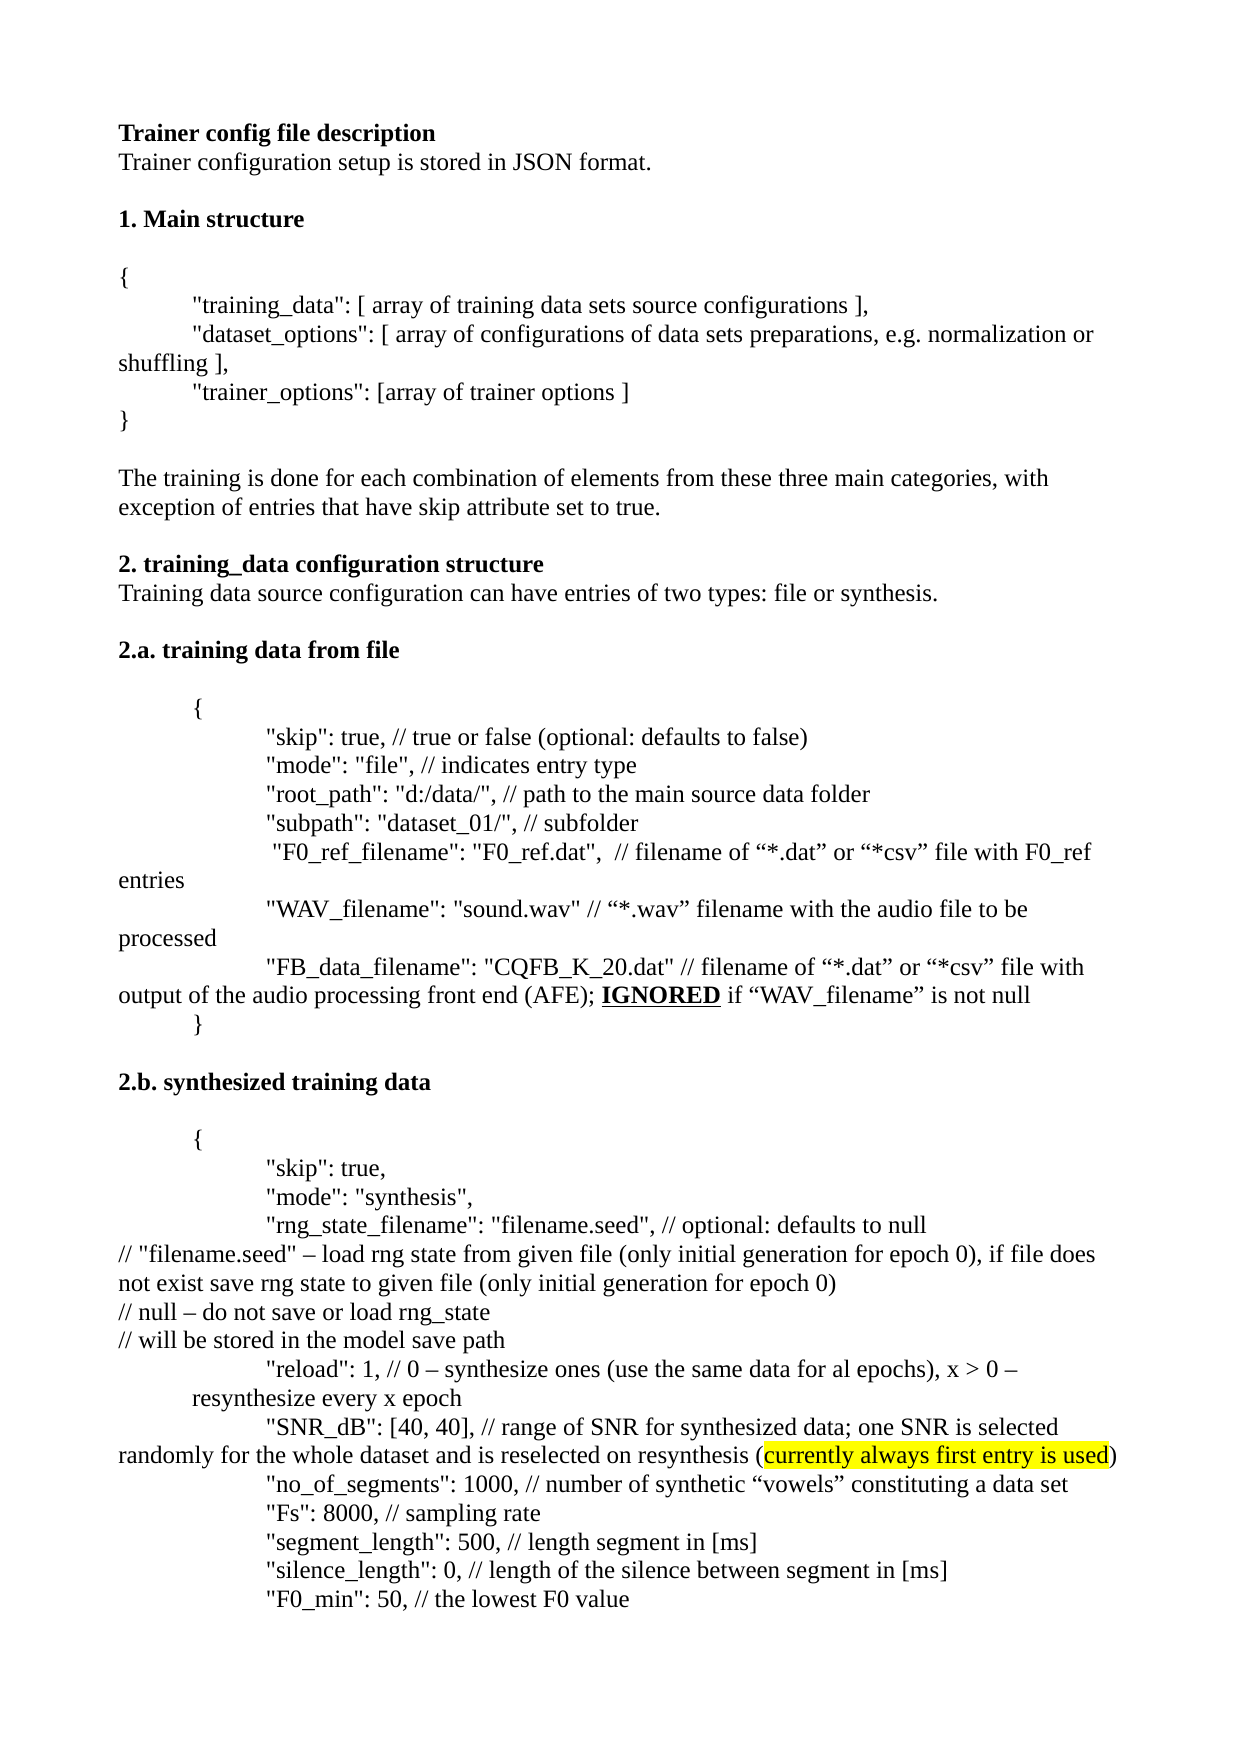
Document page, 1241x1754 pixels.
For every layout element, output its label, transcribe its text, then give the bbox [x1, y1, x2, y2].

text "mode": "synthesis", [118, 1182, 1122, 1211]
text Trainer configuration setup is stored in JSON format. [118, 147, 1122, 176]
text Trainer config file description [118, 118, 1122, 147]
text Training data source configuration can have entries of two types: file or synthesis. [118, 578, 1122, 607]
text "segment_length": 500, // length segment in [ms] [118, 1527, 1122, 1556]
text // null – do not save or load rng_state [118, 1297, 1122, 1326]
text "skip": true, [118, 1153, 1122, 1182]
text "mode": "file", // indicates entry type [118, 751, 1122, 779]
text "root_path": "d:/data/", // path to the main source data folder [118, 779, 1122, 808]
text "trainer_options": [array of trainer options ] [118, 377, 1122, 406]
text } [118, 1009, 1122, 1038]
text The training is done for each combination of elements from these three main categories, with exception of entries that have skip attribute set to true. [118, 463, 1122, 521]
text "skip": true, // true or false (optional: defaults to false) [118, 722, 1122, 751]
text "dataset_options": [ array of configurations of data sets preparations, e.g. normalization or shuffling ], [118, 319, 1122, 377]
text "Fs": 8000, // sampling rate [118, 1498, 1122, 1527]
text "training_data": [ array of training data sets source configurations ], [118, 291, 1122, 319]
text "no_of_segments": 1000, // number of synthetic “vowels” constituting a data set [118, 1469, 1122, 1498]
text "rng_state_filename": "filename.seed", // optional: defaults to null [118, 1211, 1122, 1239]
text "reload": 1, // 0 – synthesize ones (use the same data for al epochs), x > 0 – resynthesize every x epoch [192, 1354, 1122, 1412]
text "WAV_filename": "sound.wav" // “*.wav” filename with the audio file to be processed [118, 894, 1122, 952]
text 2.a. training data from file [118, 636, 1122, 664]
text "subpath": "dataset_01/", // subfolder [192, 808, 1122, 837]
text "silence_length": 0, // length of the silence between segment in [ms] [118, 1556, 1122, 1584]
text { [118, 1124, 1122, 1153]
text 2.b. synthesized training data [118, 1067, 1122, 1096]
text { [118, 693, 1122, 722]
text } [118, 406, 1122, 434]
text // will be stored in the model save path [118, 1326, 1122, 1354]
text { [118, 262, 1122, 291]
text "F0_min": 50, // the lowest F0 value [118, 1584, 1122, 1613]
text 2. training_data configuration structure [118, 549, 1122, 578]
text // "filename.seed" – load rng state from given file (only initial generation for epoch 0), if file does not exist save rng state to given file (only initial generation for epoch 0) [118, 1239, 1122, 1297]
text "FB_data_filename": "CQFB_K_20.dat" // filename of “*.dat” or “*csv” file with output of the audio processing front end (AFE); IGNORED if “WAV_filename” is not null [118, 952, 1122, 1009]
text 1. Main structure [118, 204, 1122, 233]
text "SNR_dB": [40, 40], // range of SNR for synthesized data; one SNR is selected randomly for the whole dataset and is reselected on resynthesis (currently always first entry is used) [118, 1412, 1122, 1469]
text "F0_ref_filename": "F0_ref.dat", // filename of “*.dat” or “*csv” file with F0_ref entries [118, 837, 1122, 894]
